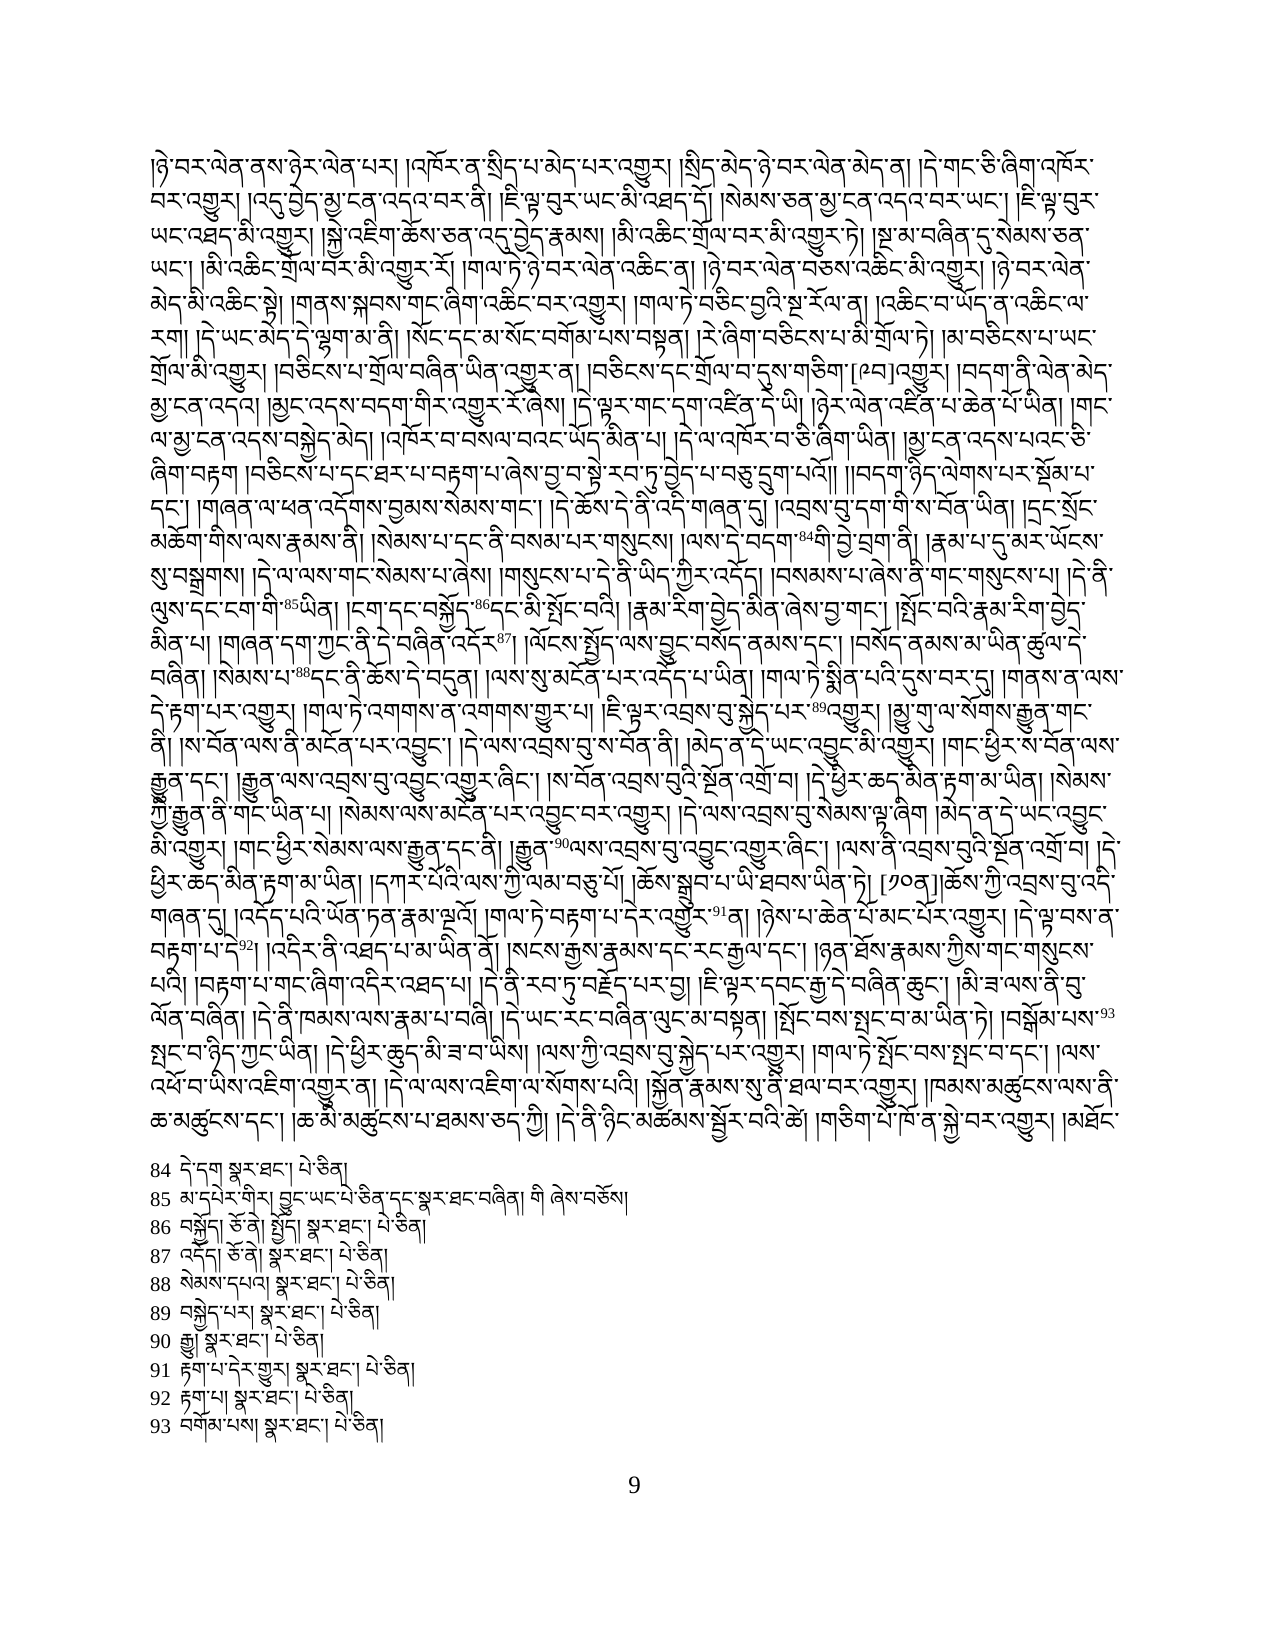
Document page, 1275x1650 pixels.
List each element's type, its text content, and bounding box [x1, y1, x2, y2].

text བསྐྱེད་པར། སྣར་ཐང་། པེ་ཅིན། [150, 1298, 1125, 1326]
text སེམས་དཔའ། སྣར་ཐང་། པེ་ཅིན། [150, 1269, 1125, 1298]
text མ་དཔེར་གིར། བྱུང་ཡང་པེ་ཅིན་དང་སྣར་ཐང་བཞིན། གི ཞེས་བཅོས། [150, 1184, 1125, 1212]
text འདོད། ཅོ་ནེ། སྣར་ཐང་། པེ་ཅིན། [150, 1241, 1125, 1269]
text དེ་དག སྣར་ཐང་། པེ་ཅིན། [150, 1156, 1125, 1184]
text བསྐྱོད། ཅོ་ནེ། སྤྱོད། སྣར་ཐང་། པེ་ཅིན། [150, 1212, 1125, 1241]
text རྟག་པ་དེར་གྱུར། སྣར་ཐང་། པེ་ཅིན། [150, 1355, 1125, 1383]
text བགོམ་པས། སྣར་ཐང་། པེ་ཅིན། [150, 1412, 1125, 1440]
text རྟག་པ། སྣར་ཐང་། པེ་ཅིན། [150, 1383, 1125, 1412]
text རྒྱུ། སྣར་ཐང་། པེ་ཅིན། [150, 1326, 1125, 1355]
